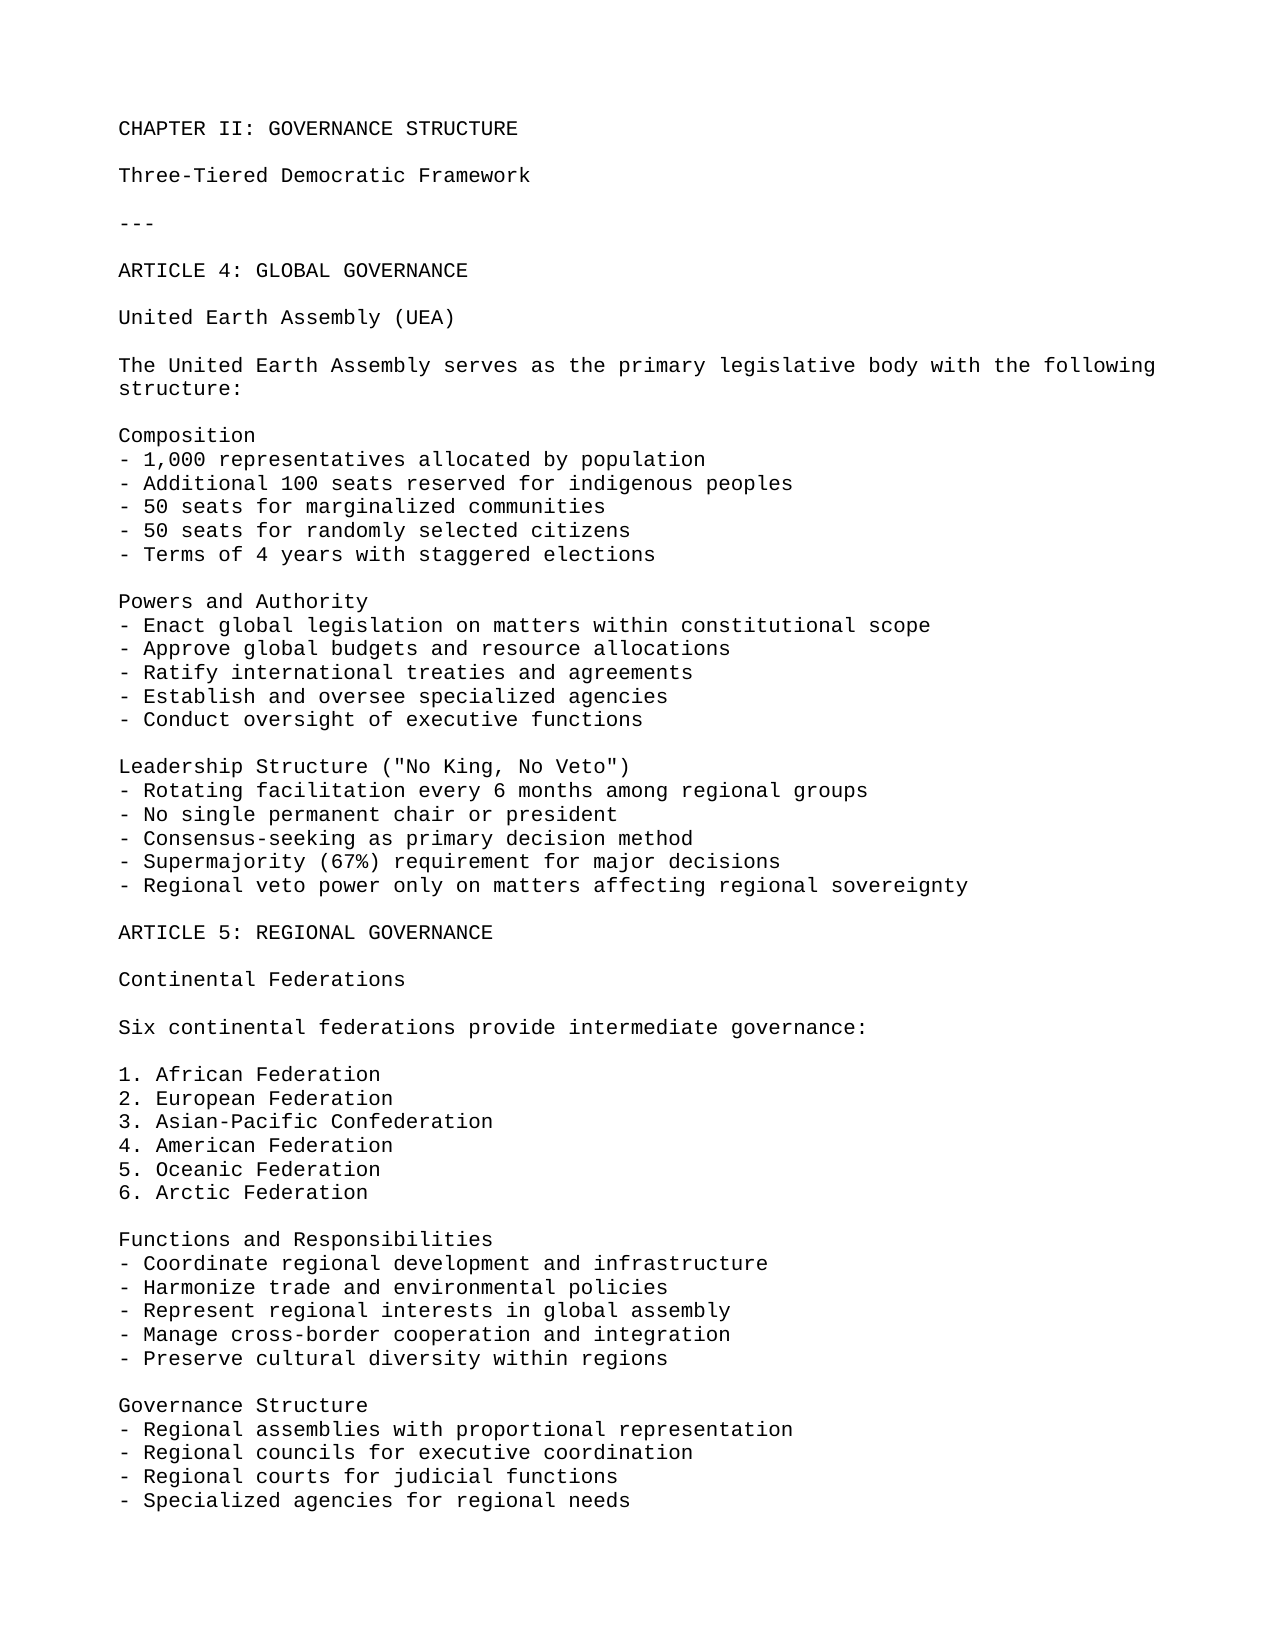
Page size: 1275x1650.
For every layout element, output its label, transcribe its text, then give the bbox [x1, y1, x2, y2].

text Composition [118, 426, 1157, 449]
text - 1,000 representatives allocated by population [118, 449, 1157, 473]
text - Supermajority (67%) requirement for major decisions [118, 851, 1157, 875]
text - Coordinate regional development and infrastructure [118, 1253, 1157, 1277]
text Three-Tiered Democratic Framework [118, 165, 1157, 189]
text The United Earth Assembly serves as the primary legislative body with the following structure: [118, 354, 1157, 402]
text - Regional veto power only on matters affecting regional sovereignty [118, 875, 1157, 898]
text 2. European Federation [118, 1088, 1157, 1111]
text - Regional courts for judicial functions [118, 1466, 1157, 1489]
text United Earth Assembly (UEA) [118, 307, 1157, 331]
text ARTICLE 4: GLOBAL GOVERNANCE [118, 260, 1157, 284]
text 3. Asian-Pacific Confederation [118, 1111, 1157, 1135]
text - Ratify international treaties and agreements [118, 662, 1157, 686]
text - Specialized agencies for regional needs [118, 1489, 1157, 1513]
text 1. African Federation [118, 1064, 1157, 1088]
text - Harmonize trade and environmental policies [118, 1277, 1157, 1300]
text Six continental federations provide intermediate governance: [118, 1017, 1157, 1040]
text - Approve global budgets and resource allocations [118, 638, 1157, 662]
text --- [118, 213, 1157, 236]
text - Establish and oversee specialized agencies [118, 686, 1157, 709]
text - Preserve cultural diversity within regions [118, 1348, 1157, 1371]
text Continental Federations [118, 969, 1157, 993]
text - Conduct oversight of executive functions [118, 709, 1157, 733]
text 4. American Federation [118, 1135, 1157, 1158]
text - Manage cross-border cooperation and integration [118, 1324, 1157, 1348]
text - Additional 100 seats reserved for indigenous peoples [118, 473, 1157, 496]
text 6. Arctic Federation [118, 1182, 1157, 1206]
text - Terms of 4 years with staggered elections [118, 544, 1157, 567]
text ARTICLE 5: REGIONAL GOVERNANCE [118, 922, 1157, 946]
text - Rotating facilitation every 6 months among regional groups [118, 780, 1157, 804]
text - 50 seats for marginalized communities [118, 496, 1157, 520]
text 5. Oceanic Federation [118, 1158, 1157, 1182]
text - Consensus-seeking as primary decision method [118, 827, 1157, 851]
text Leadership Structure ("No King, No Veto") [118, 757, 1157, 780]
text - Regional assemblies with proportional representation [118, 1419, 1157, 1442]
text Functions and Responsibilities [118, 1229, 1157, 1253]
text Governance Structure [118, 1395, 1157, 1419]
text CHAPTER II: GOVERNANCE STRUCTURE [118, 118, 1157, 142]
text - 50 seats for randomly selected citizens [118, 520, 1157, 544]
text Powers and Authority [118, 591, 1157, 615]
text - Represent regional interests in global assembly [118, 1300, 1157, 1324]
text - No single permanent chair or president [118, 804, 1157, 827]
text - Enact global legislation on matters within constitutional scope [118, 615, 1157, 638]
text - Regional councils for executive coordination [118, 1442, 1157, 1466]
